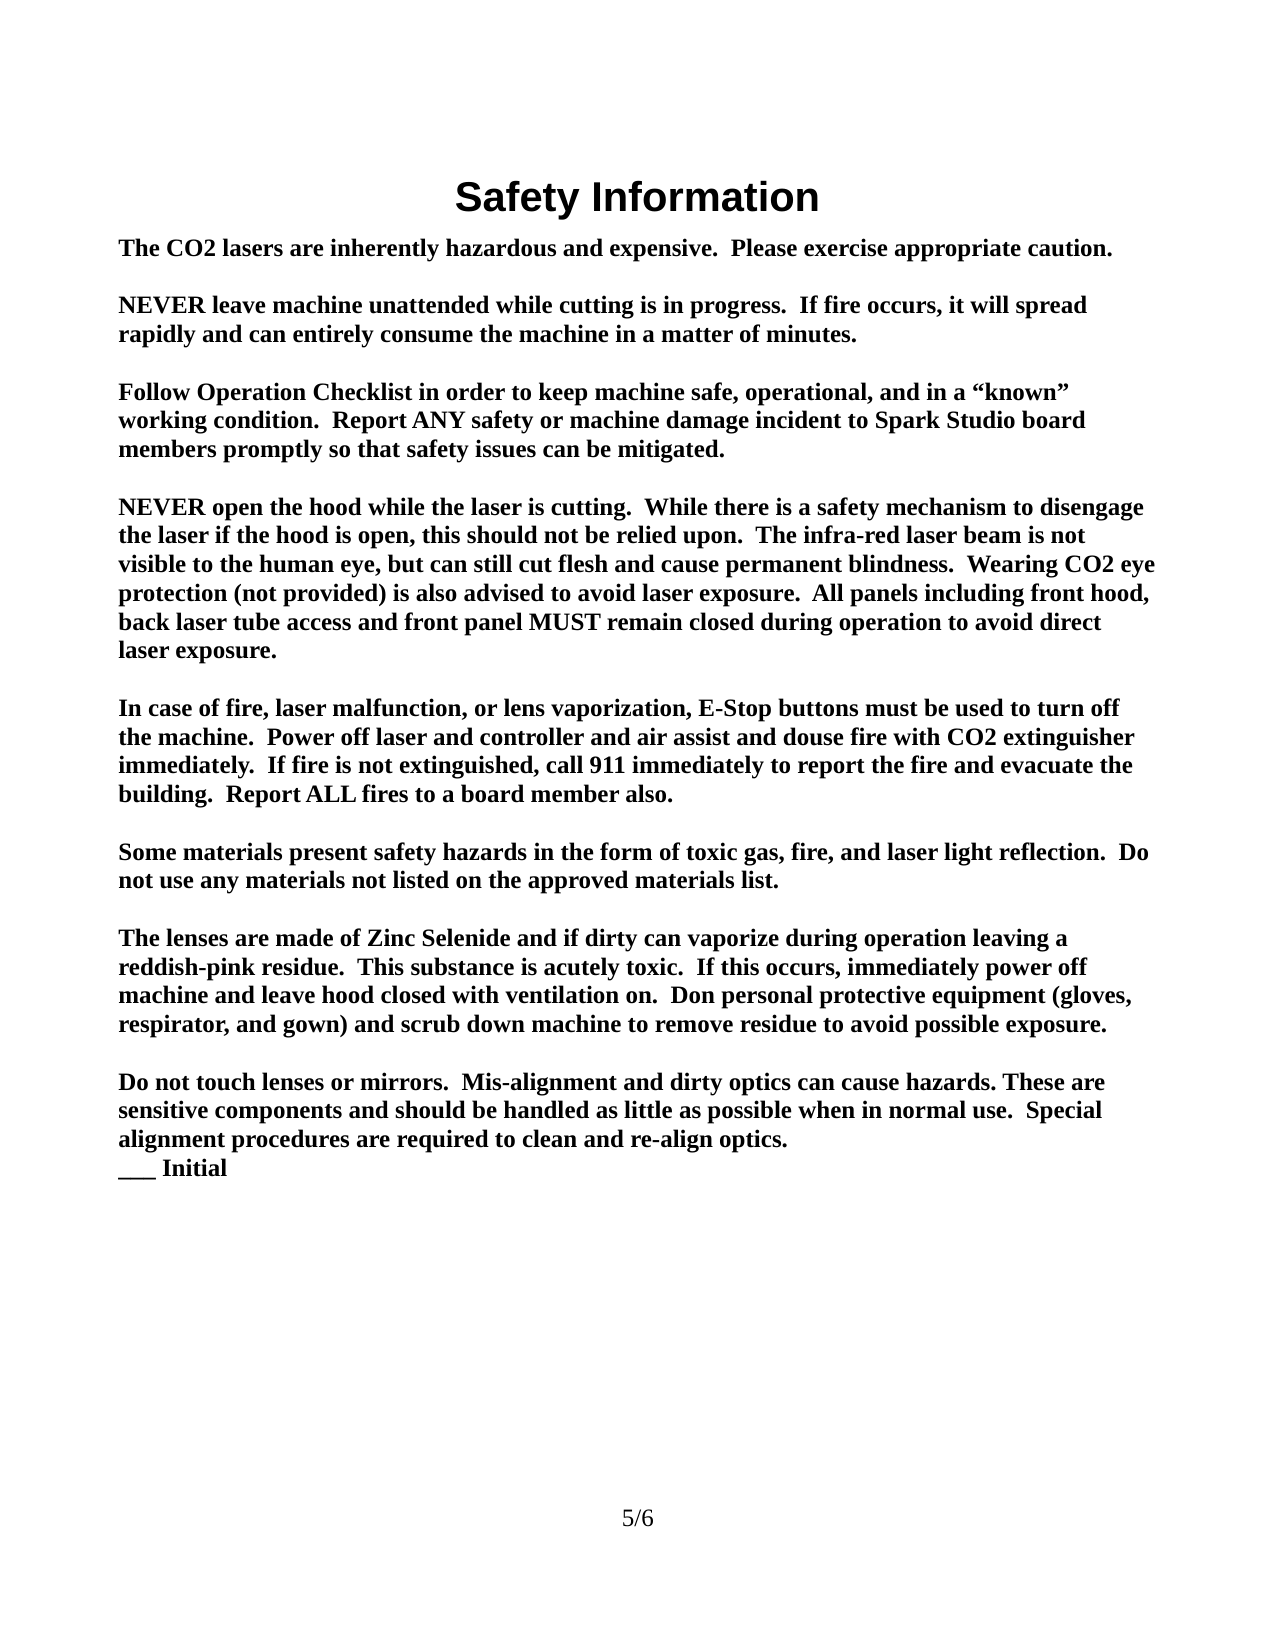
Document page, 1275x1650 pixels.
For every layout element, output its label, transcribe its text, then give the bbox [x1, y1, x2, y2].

text NEVER leave machine unattended while cutting is in progress. If fire occurs, it will spread rapidly and can entirely consume the machine in a matter of minutes. [118, 291, 1157, 348]
text Some materials present safety hazards in the form of toxic gas, fire, and laser light reflection. Do not use any materials not listed on the approved materials list. [118, 837, 1157, 894]
text ___ Initial [118, 1153, 1157, 1182]
text Do not touch lenses or mirrors. Mis-alignment and dirty optics can cause hazards. These are sensitive components and should be handled as little as possible when in normal use. Special alignment procedures are required to clean and re-align optics. [118, 1067, 1157, 1153]
text Follow Operation Checklist in order to keep machine safe, operational, and in a “known” working condition. Report ANY safety or machine damage incident to Spark Studio board members promptly so that safety issues can be mitigated. [118, 377, 1157, 463]
text In case of fire, laser malfunction, or lens vaporization, E-Stop buttons must be used to turn off the machine. Power off laser and controller and air assist and douse fire with CO2 extinguisher immediately. If fire is not extinguished, call 911 immediately to report the fire and evacuate the building. Report ALL fires to a board member also. [118, 693, 1157, 808]
text The lenses are made of Zinc Selenide and if dirty can vaporize during operation leaving a reddish-pink residue. This substance is acutely toxic. If this occurs, immediately power off machine and leave hood closed with ventilation on. Don personal protective equipment (gloves, respirator, and gown) and scrub down machine to remove residue to avoid possible exposure. [118, 923, 1157, 1038]
title Safety Information [118, 173, 1157, 221]
text NEVER open the hood while the laser is cutting. While there is a safety mechanism to disengage the laser if the hood is open, this should not be relied upon. The infra-red laser beam is not visible to the human eye, but can still cut flesh and cause permanent blindness. Wearing CO2 eye protection (not provided) is also advised to avoid laser exposure. All panels including front hood, back laser tube access and front panel MUST remain closed during operation to avoid direct laser exposure. [118, 492, 1157, 664]
text The CO2 lasers are inherently hazardous and expensive. Please exercise appropriate caution. [118, 233, 1157, 262]
